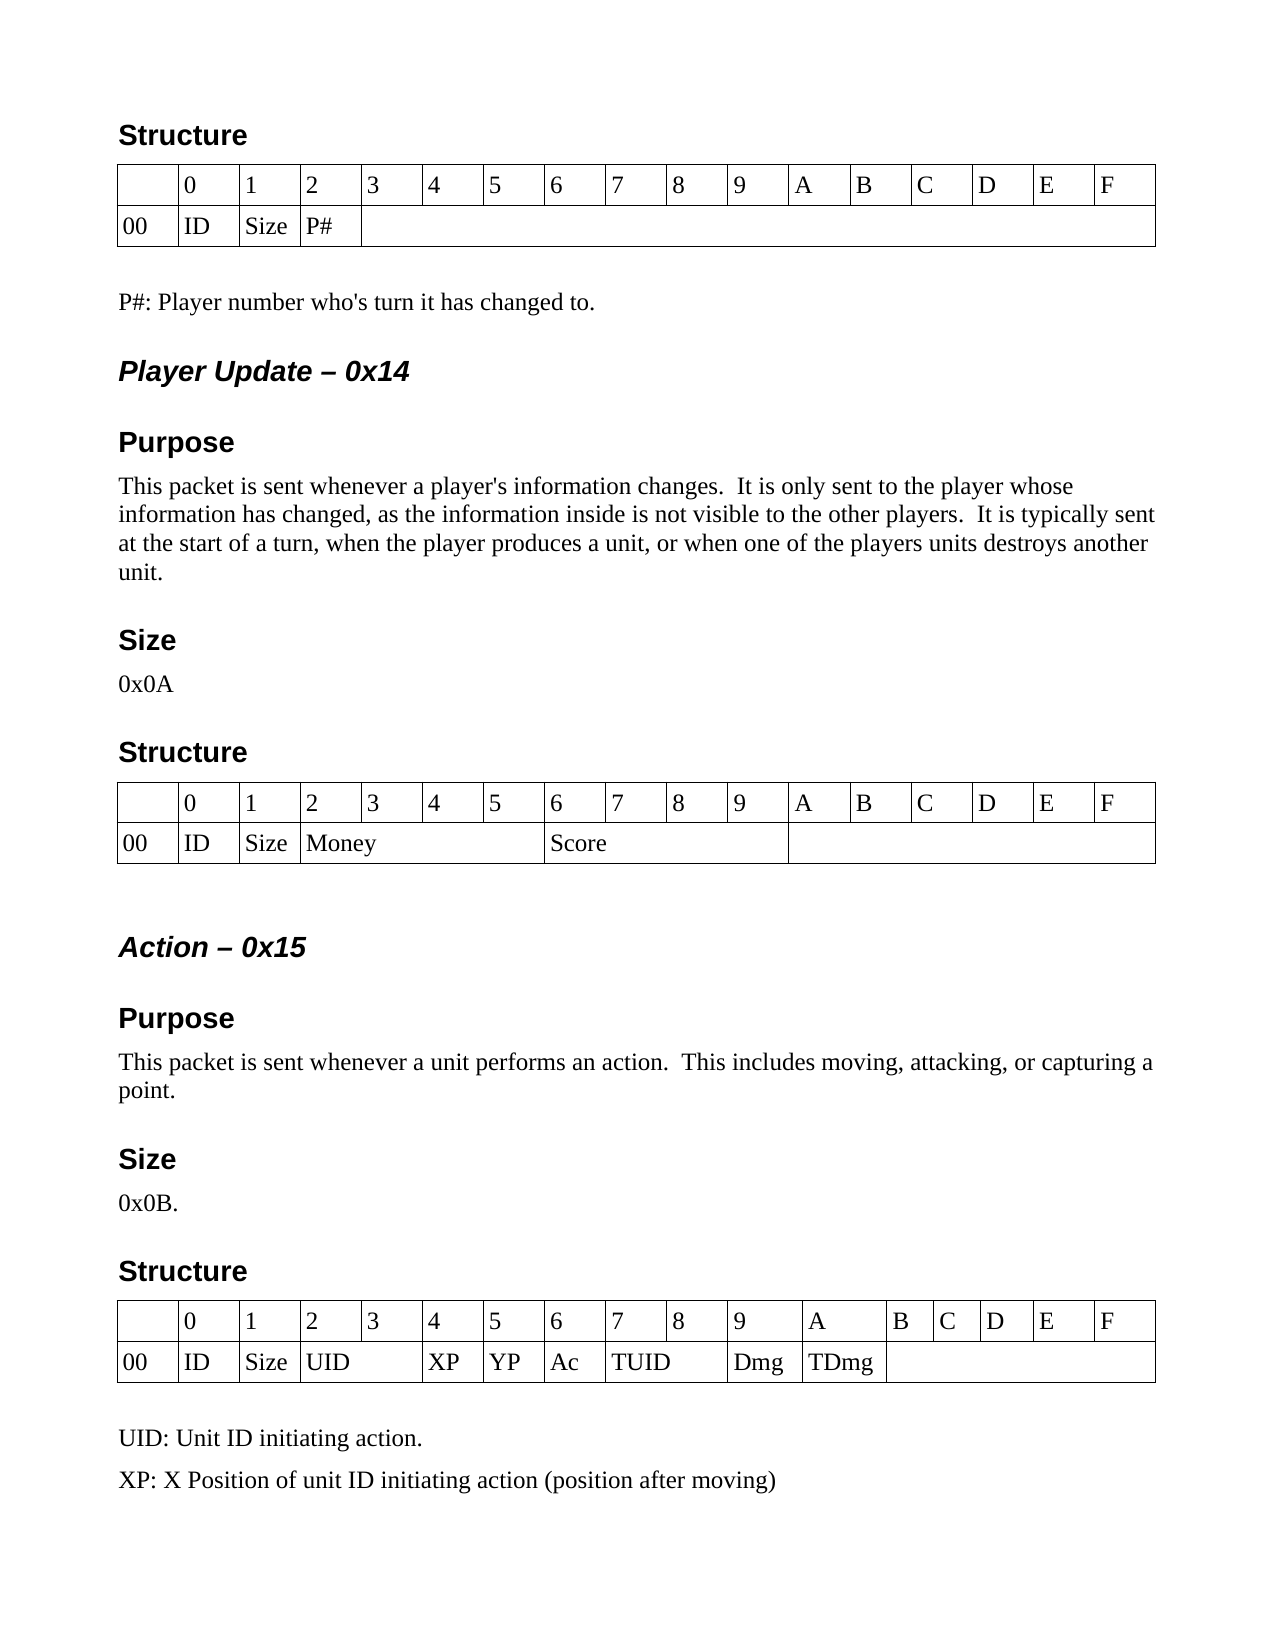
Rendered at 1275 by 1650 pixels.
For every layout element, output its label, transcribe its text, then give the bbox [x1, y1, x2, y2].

table_header 1 [240, 1301, 300, 1341]
subtitle Purpose [118, 1001, 1157, 1034]
table_header 7 [606, 165, 666, 205]
text UID: Unit ID initiating action. [118, 1423, 1157, 1452]
table_cell 00 [118, 823, 178, 863]
table_cell Size [240, 823, 300, 863]
table_header 8 [667, 165, 727, 205]
table_header 7 [606, 1301, 666, 1341]
table_cell TUID [606, 1342, 727, 1382]
table_cell Ac [545, 1342, 605, 1382]
table_header D [973, 783, 1033, 822]
table_header B [851, 783, 911, 822]
subtitle Purpose [118, 425, 1157, 458]
table_header 0 [179, 165, 239, 205]
table_cell Size [240, 1342, 300, 1382]
text 0x0B. [118, 1188, 1157, 1217]
table_header 1 [240, 783, 300, 822]
table_header 5 [484, 165, 544, 205]
table_header [118, 783, 178, 822]
table_header D [973, 165, 1033, 205]
subtitle Player Update – 0x14 [118, 354, 1157, 387]
table_header 6 [545, 1301, 605, 1341]
table_cell 00 [118, 206, 178, 246]
table_header E [1034, 165, 1094, 205]
table_header D [981, 1301, 1033, 1341]
text This packet is sent whenever a unit performs an action. This includes moving, attacking, or capturing a point. [118, 1047, 1157, 1104]
text P#: Player number who's turn it has changed to. [118, 287, 1157, 316]
table_cell Score [545, 823, 788, 863]
table_header A [789, 783, 850, 822]
subtitle Structure [118, 118, 1157, 152]
table_header C [912, 783, 972, 822]
table_header F [1095, 783, 1155, 822]
table_header 8 [667, 1301, 727, 1341]
table_header 0 [179, 783, 239, 822]
table_cell [789, 823, 1155, 863]
table_header [118, 165, 178, 205]
table_cell 00 [118, 1342, 178, 1382]
table_cell Size [240, 206, 300, 246]
table_header A [803, 1301, 886, 1341]
table_cell Money [301, 823, 544, 863]
table_header E [1034, 1301, 1094, 1341]
table_header 3 [362, 783, 422, 822]
table_header 7 [606, 783, 666, 822]
table_header 9 [728, 783, 788, 822]
table_header 2 [301, 165, 361, 205]
table_cell UID [301, 1342, 422, 1382]
table_header 9 [728, 165, 788, 205]
table_cell ID [179, 206, 239, 246]
table_cell YP [484, 1342, 544, 1382]
text XP: X Position of unit ID initiating action (position after moving) [118, 1465, 1157, 1493]
table_cell ID [179, 823, 239, 863]
text 0x0A [118, 669, 1157, 698]
table_header B [851, 165, 911, 205]
table_cell TDmg [803, 1342, 886, 1382]
table_header 8 [667, 783, 727, 822]
table_cell ID [179, 1342, 239, 1382]
table_header 0 [179, 1301, 239, 1341]
table_header 9 [728, 1301, 802, 1341]
subtitle Size [118, 1142, 1157, 1175]
table_header 6 [545, 783, 605, 822]
table_header 3 [362, 1301, 422, 1341]
table_header [118, 1301, 178, 1341]
table_header 6 [545, 165, 605, 205]
table_cell Dmg [728, 1342, 802, 1382]
table_header C [934, 1301, 980, 1341]
subtitle Structure [118, 1254, 1157, 1288]
table_header 4 [423, 783, 483, 822]
table_header 5 [484, 1301, 544, 1341]
subtitle Structure [118, 736, 1157, 769]
table_header B [887, 1301, 933, 1341]
subtitle Action – 0x15 [118, 930, 1157, 963]
table_cell [887, 1342, 1155, 1382]
table_header 2 [301, 783, 361, 822]
table_header F [1095, 165, 1155, 205]
table_header 1 [240, 165, 300, 205]
table_header 4 [423, 1301, 483, 1341]
table_cell [362, 206, 1155, 246]
table_header 3 [362, 165, 422, 205]
table_header 2 [301, 1301, 361, 1341]
table_header F [1095, 1301, 1155, 1341]
table_cell P# [301, 206, 361, 246]
table_header 4 [423, 165, 483, 205]
text This packet is sent whenever a player's information changes. It is only sent to the player whose information has changed, as the information inside is not visible to the other players. It is typically sent at the start of a turn, when the player produces a unit, or when one of the players units destroys another unit. [118, 471, 1157, 586]
table_header C [912, 165, 972, 205]
subtitle Size [118, 623, 1157, 657]
table_header A [789, 165, 850, 205]
table_header E [1034, 783, 1094, 822]
table_cell XP [423, 1342, 483, 1382]
table_header 5 [484, 783, 544, 822]
